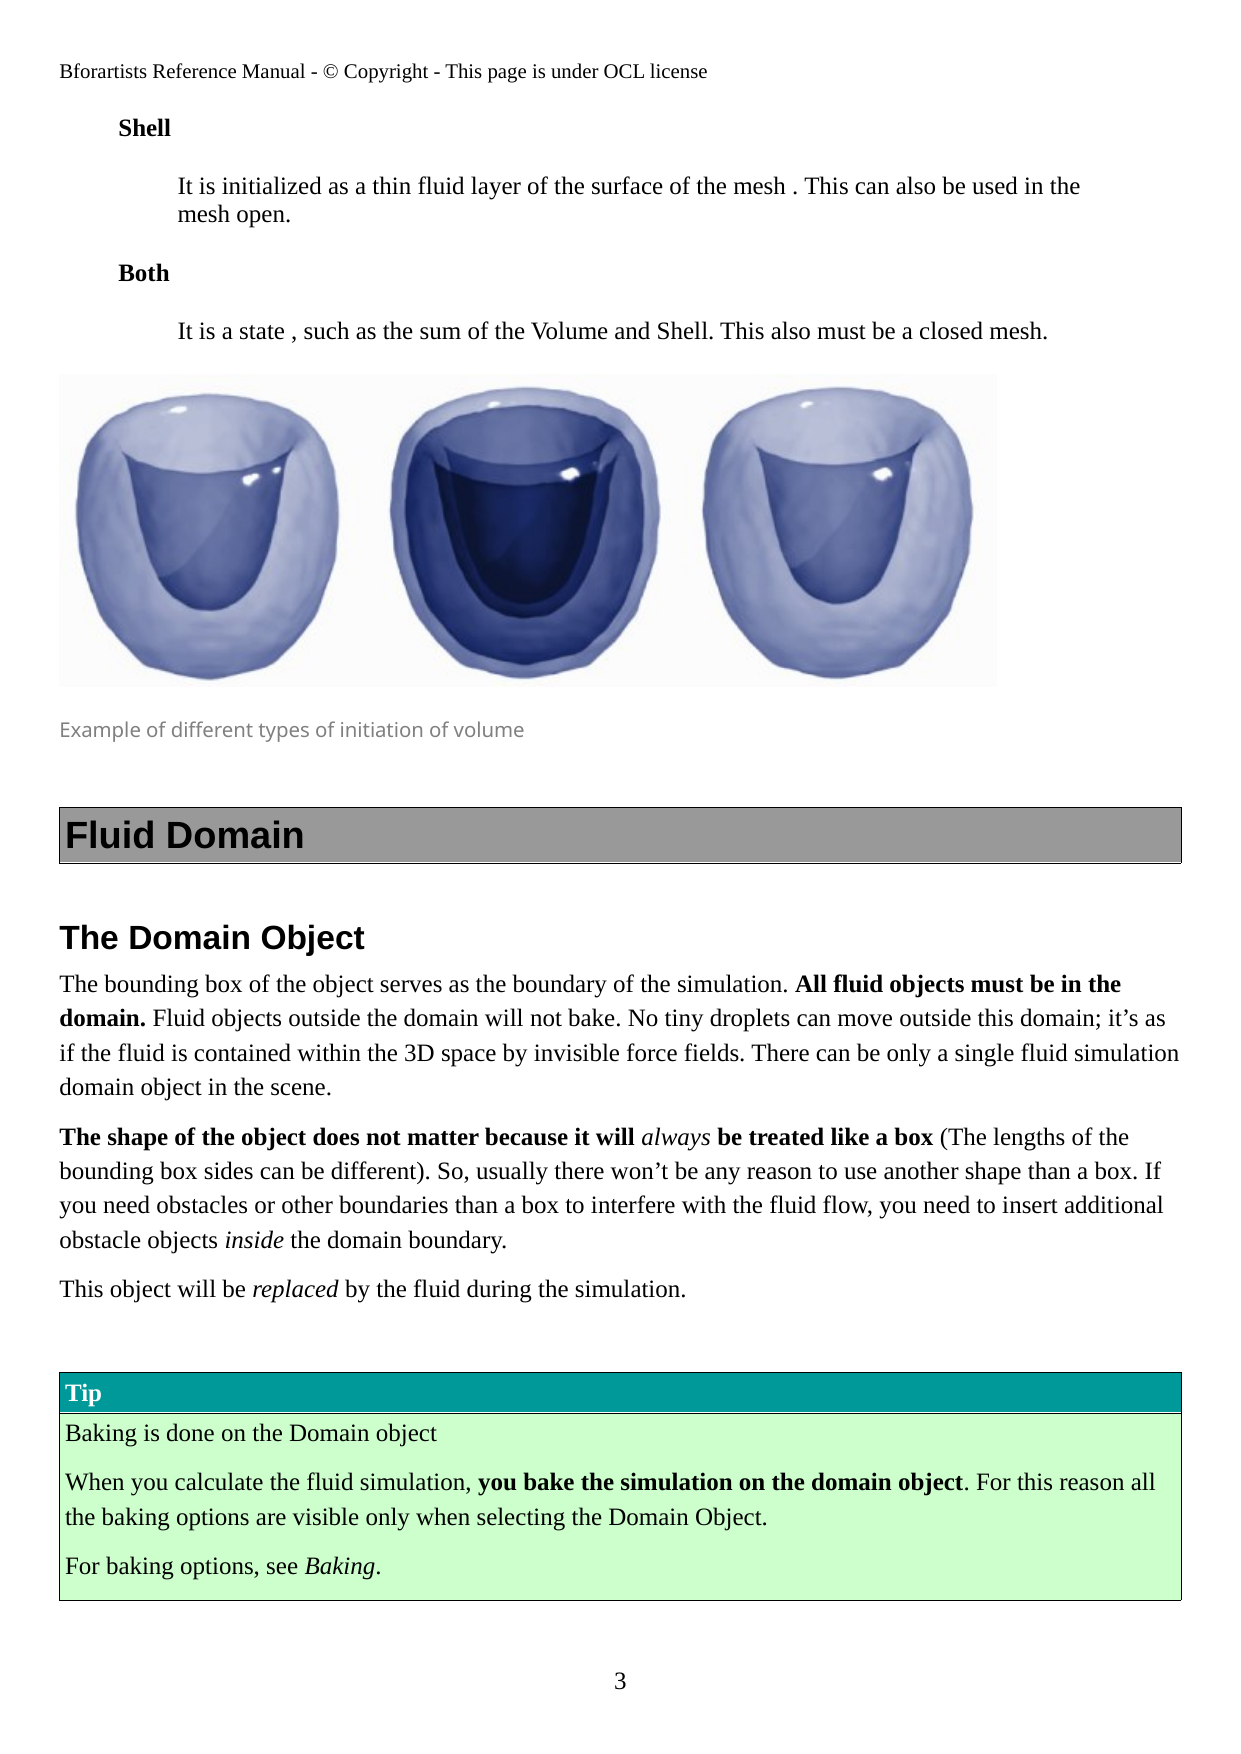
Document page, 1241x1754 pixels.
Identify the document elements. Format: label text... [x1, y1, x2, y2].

text Example of different types of initiation of volume [59, 712, 1181, 744]
table_header Fluid Domain [60, 808, 1181, 862]
list It is initialized as a thin fluid layer of the surface of the mesh . This can also be used in the mesh open. [177, 171, 1122, 228]
subtitle Shell [118, 113, 1122, 141]
list It is a state , such as the sum of the Volume and Shell. This also must be a closed mesh. [177, 316, 1122, 345]
table_header Tip [60, 1373, 1181, 1412]
table_cell Baking is done on the Domain object When you calculate the fluid simulation, you bake the simulation on the domain object. For this reason all the baking options are visible only when selecting the Domain Object. For baking options, see Baking. [60, 1414, 1181, 1600]
text The bounding box of the object serves as the boundary of the simulation. All fluid objects must be in the domain. Fluid objects outside the domain will not bake. No tiny droplets can move outside this domain; it’s as if the fluid is contained within the 3D space by invisible force fields. There can be only a single fluid simulation domain object in the scene. [59, 969, 1181, 1101]
picture [59, 374, 997, 687]
subtitle Both [118, 258, 1122, 287]
subtitle The Domain Object [59, 918, 1181, 957]
text This object will be replaced by the fluid during the simulation. [59, 1274, 1181, 1303]
text The shape of the object does not matter because it will always be treated like a box (The lengths of the bounding box sides can be different). So, usually there won’t be any reason to use another shape than a box. If you need obstacles or other boundaries than a box to interfere with the fluid flow, you need to insert additional obstacle objects inside the domain boundary. [59, 1122, 1181, 1254]
